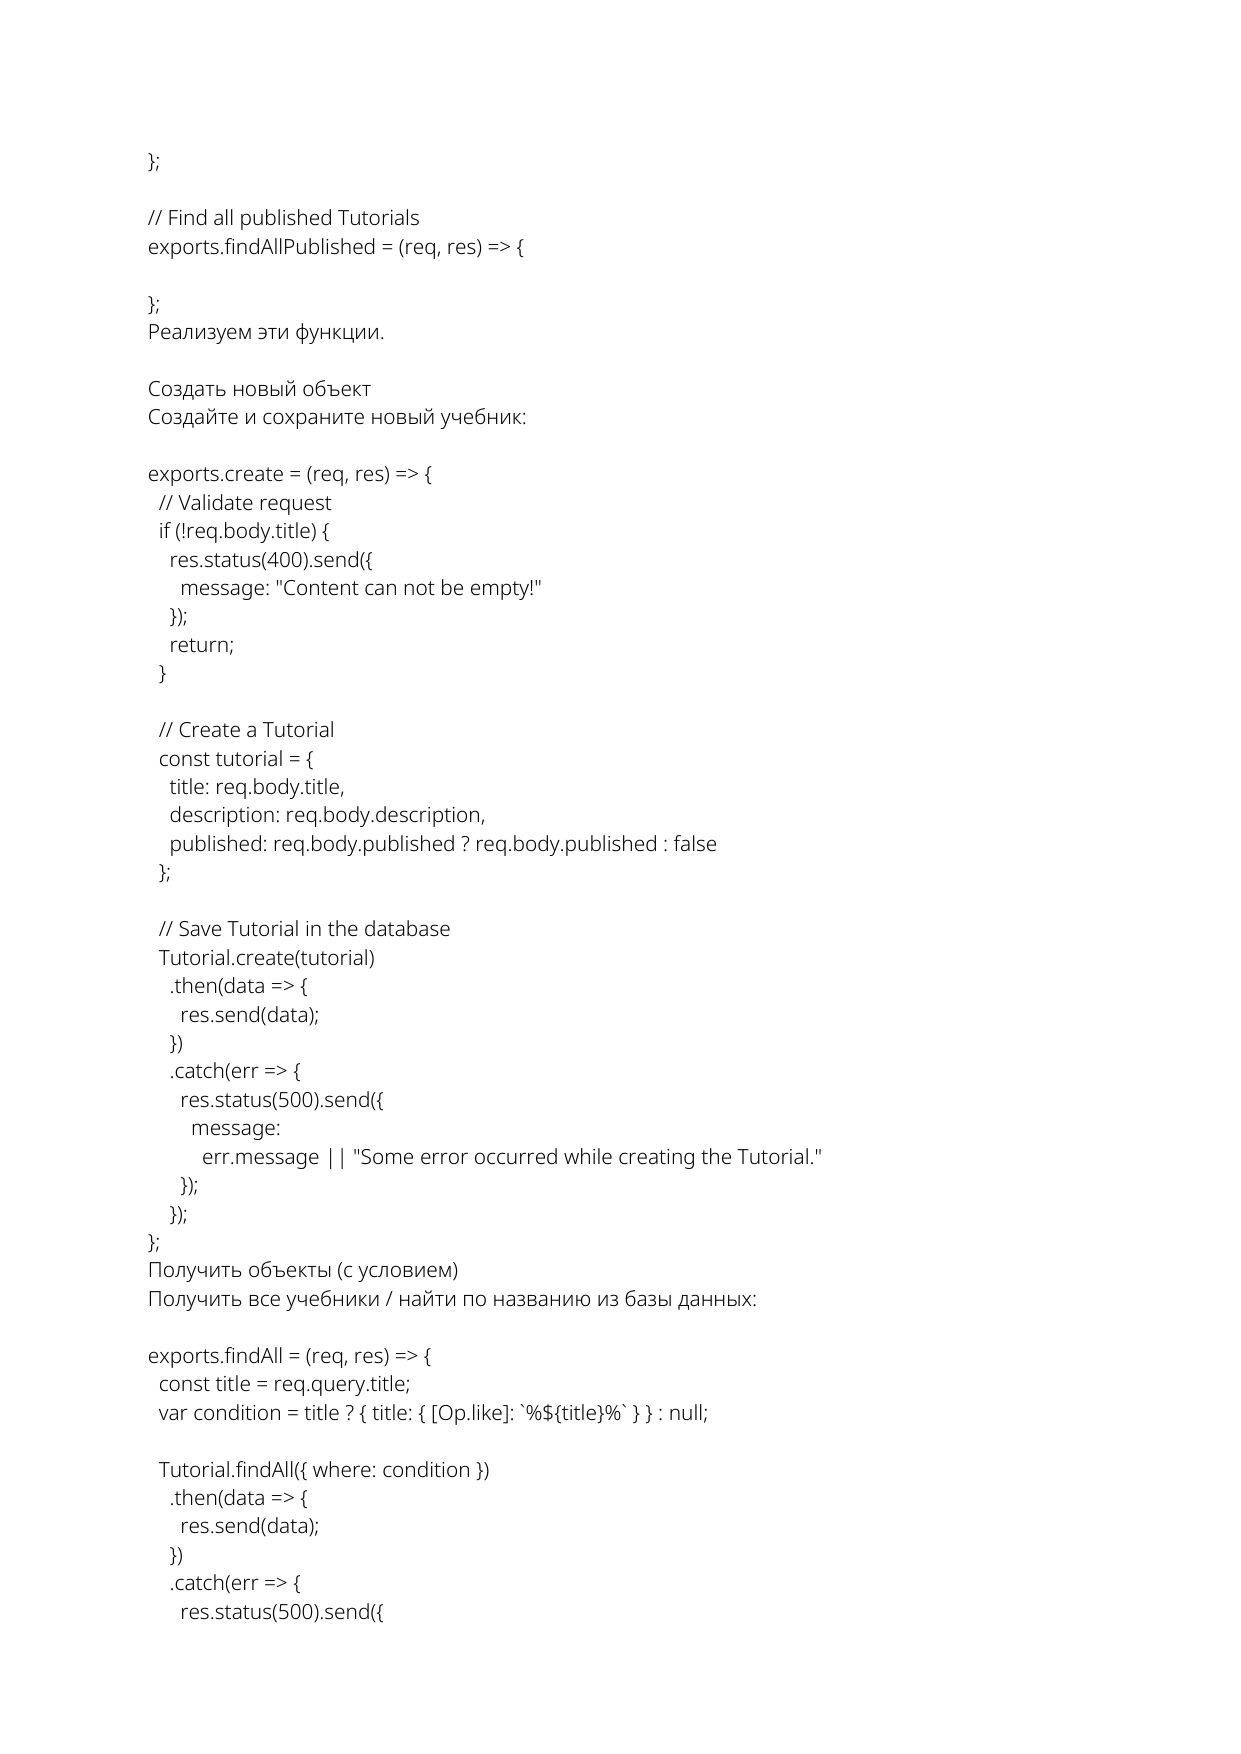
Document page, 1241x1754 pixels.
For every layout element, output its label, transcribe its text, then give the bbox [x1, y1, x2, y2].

text } [118, 658, 1122, 687]
text // Save Tutorial in the database [118, 914, 1122, 943]
text .catch(err => { [118, 1568, 1122, 1597]
text }) [118, 1028, 1122, 1057]
text published: req.body.published ? req.body.published : false [118, 829, 1122, 857]
text }; [118, 147, 1122, 175]
text // Validate request [118, 488, 1122, 516]
text var condition = title ? { title: { [Op.like]: `%${title}%` } } : null; [118, 1398, 1122, 1426]
text return; [118, 630, 1122, 658]
text if (!req.body.title) { [118, 516, 1122, 545]
text title: req.body.title, [118, 772, 1122, 801]
text }; [118, 1227, 1122, 1256]
text }); [118, 1199, 1122, 1227]
text }); [118, 602, 1122, 630]
text const tutorial = { [118, 744, 1122, 772]
text // Create a Tutorial [118, 715, 1122, 744]
text res.status(400).send({ [118, 545, 1122, 573]
text .then(data => { [118, 971, 1122, 1000]
text Получить объекты (с условием) [118, 1256, 1122, 1284]
text }; [118, 857, 1122, 886]
text .catch(err => { [118, 1057, 1122, 1085]
text Tutorial.create(tutorial) [118, 943, 1122, 971]
text .then(data => { [118, 1483, 1122, 1512]
text }; [118, 289, 1122, 317]
text res.status(500).send({ [118, 1085, 1122, 1113]
text Создать новый объект [118, 374, 1122, 402]
text const title = req.query.title; [118, 1369, 1122, 1398]
text err.message || "Some error occurred while creating the Tutorial." [118, 1142, 1122, 1170]
text exports.create = (req, res) => { [118, 459, 1122, 488]
text message: "Content can not be empty!" [118, 573, 1122, 602]
text Получить все учебники / найти по названию из базы данных: [118, 1284, 1122, 1312]
text // Find all published Tutorials [118, 203, 1122, 232]
text exports.findAll = (req, res) => { [118, 1341, 1122, 1369]
text }); [118, 1170, 1122, 1199]
text }) [118, 1540, 1122, 1568]
text res.send(data); [118, 1000, 1122, 1028]
text message: [118, 1113, 1122, 1142]
text Создайте и сохраните новый учебник: [118, 402, 1122, 431]
text Реализуем эти функции. [118, 317, 1122, 346]
text description: req.body.description, [118, 801, 1122, 829]
text exports.findAllPublished = (req, res) => { [118, 232, 1122, 260]
text Tutorial.findAll({ where: condition }) [118, 1455, 1122, 1483]
text res.status(500).send({ [118, 1597, 1122, 1625]
text res.send(data); [118, 1512, 1122, 1540]
